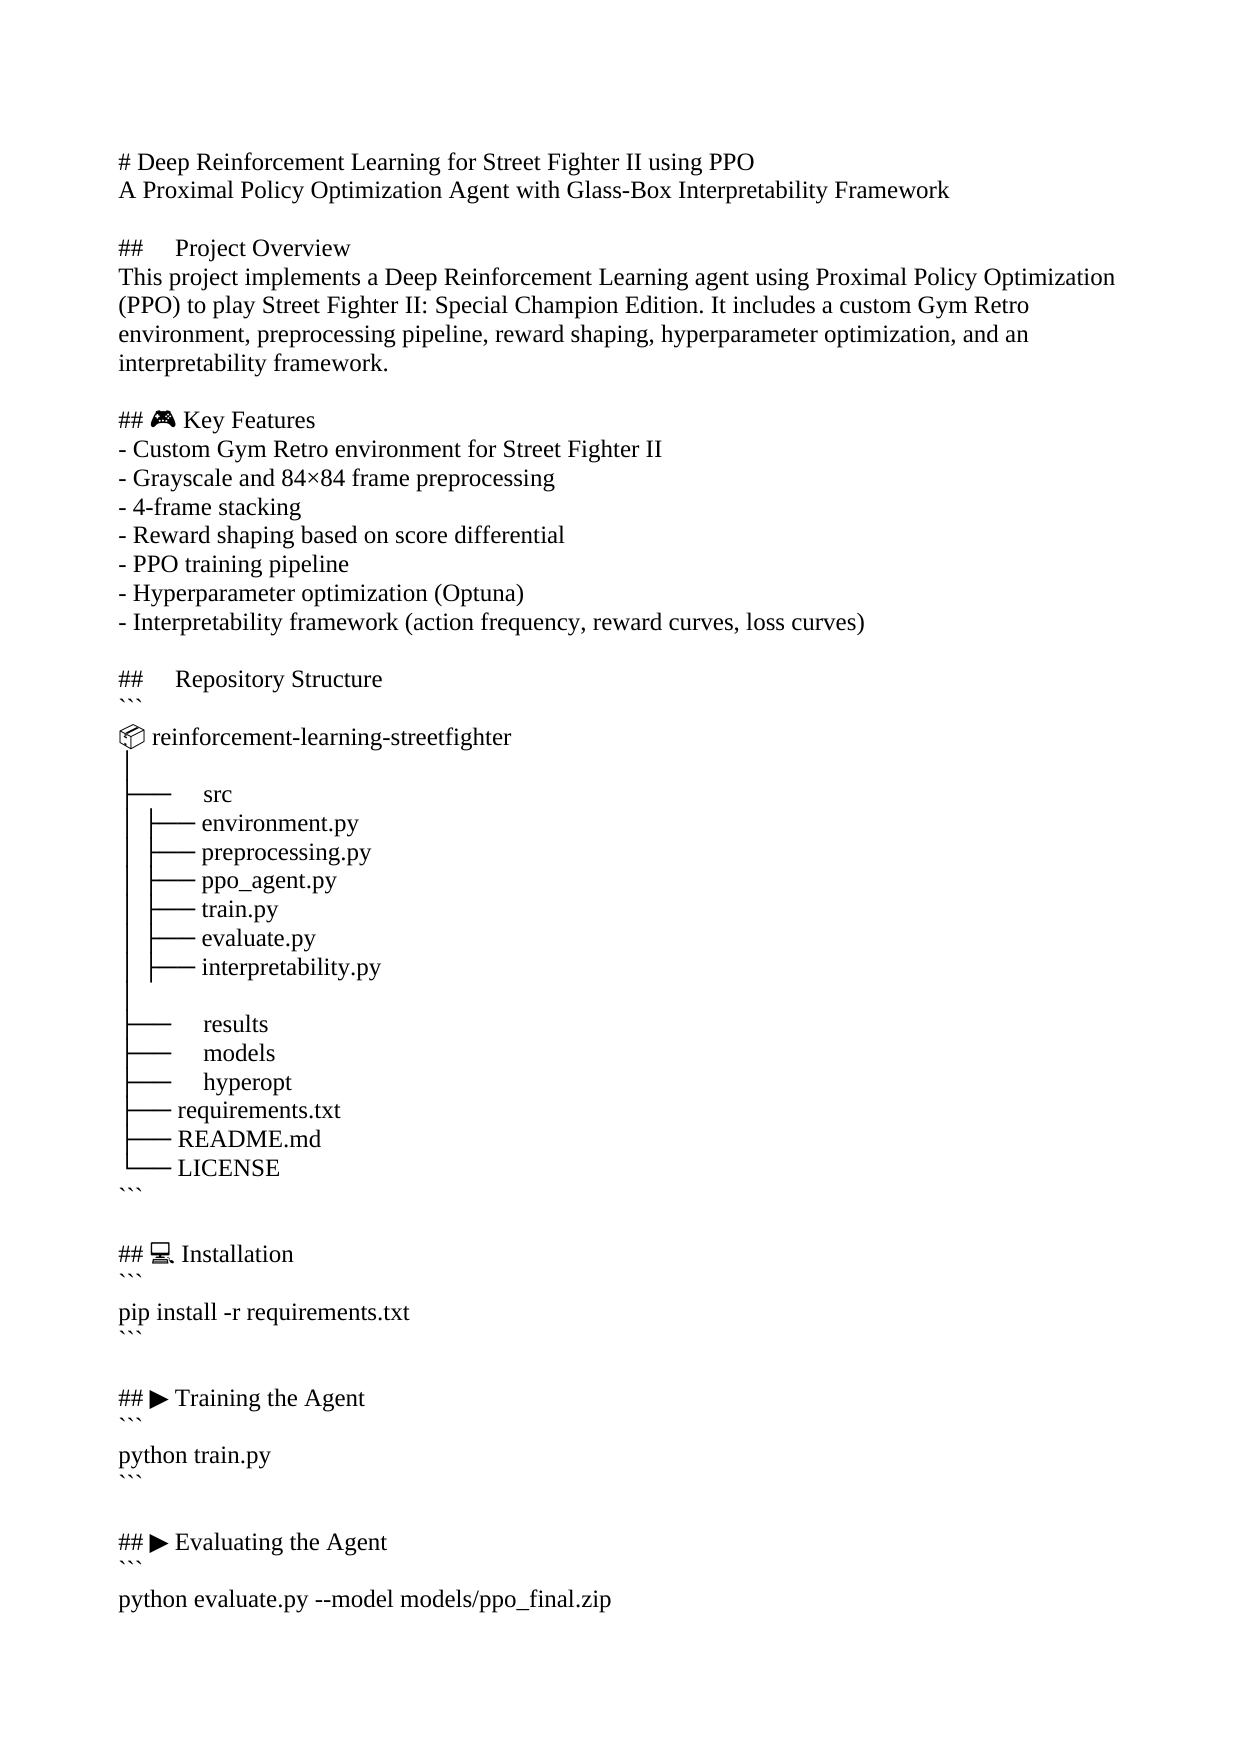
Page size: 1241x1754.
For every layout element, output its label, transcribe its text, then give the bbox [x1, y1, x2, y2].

text │ ├── evaluate.py [128, 923, 150, 952]
text │ [128, 751, 1122, 779]
text └── LICENSE [118, 1153, 1122, 1182]
text │ ├── train.py [128, 894, 150, 923]
text │ ├── preprocessing.py [128, 837, 150, 866]
text ## 🎮 Key Features [118, 406, 1122, 434]
text │ ├── train.py [152, 894, 1122, 923]
text ## 📂 Repository Structure [118, 664, 1122, 693]
text ``` [118, 1469, 1122, 1498]
text │ ├── ppo_agent.py [152, 866, 1122, 894]
text - Custom Gym Retro environment for Street Fighter II [118, 434, 1122, 463]
text ``` [118, 1182, 1122, 1211]
text # Deep Reinforcement Learning for Street Fighter II using PPO [118, 147, 1122, 176]
text - PPO training pipeline [118, 549, 1122, 578]
text - 4-frame stacking [118, 492, 1122, 521]
text │ [118, 751, 126, 779]
text - Interpretability framework (action frequency, reward curves, loss curves) [118, 607, 1122, 636]
text ``` [118, 1268, 1122, 1297]
text │ ├── preprocessing.py [152, 837, 1122, 866]
text ├── 📁 src [118, 779, 126, 808]
text ## ▶️ Training the Agent [118, 1383, 1122, 1412]
text │ ├── environment.py [152, 808, 1122, 837]
text ``` [118, 693, 1122, 722]
text │ [128, 981, 1122, 1009]
text python train.py [118, 1441, 1122, 1469]
text - Grayscale and 84×84 frame preprocessing [118, 463, 1122, 492]
text ├── 📁 src [128, 779, 1122, 808]
text │ ├── interpretability.py [152, 952, 1122, 981]
text ├── 📁 results [128, 1009, 1122, 1038]
text python evaluate.py --model models/ppo_final.zip [118, 1584, 1122, 1613]
text │ [118, 981, 126, 1009]
text ## ▶️ Evaluating the Agent [118, 1527, 1122, 1556]
text ## 🔥 Project Overview [118, 233, 1122, 262]
text ``` [118, 1412, 1122, 1441]
text │ ├── evaluate.py [152, 923, 1122, 952]
text ## 💻 Installation [118, 1239, 1122, 1268]
text ├── README.md [128, 1124, 1122, 1153]
text │ ├── interpretability.py [128, 952, 150, 981]
text - Hyperparameter optimization (Optuna) [118, 578, 1122, 607]
text │ ├── environment.py [128, 808, 150, 837]
text This project implements a Deep Reinforcement Learning agent using Proximal Policy Optimization (PPO) to play Street Fighter II: Special Champion Edition. It includes a custom Gym Retro environment, preprocessing pipeline, reward shaping, hyperparameter optimization, and an interpretability framework. [118, 262, 1122, 377]
text ``` [118, 1556, 1122, 1584]
text - Reward shaping based on score differential [118, 521, 1122, 549]
text ├── 📁 models [128, 1038, 1122, 1067]
text 📦 reinforcement-learning-streetfighter [118, 722, 1122, 751]
text │ ├── ppo_agent.py [128, 866, 150, 894]
text pip install -r requirements.txt [118, 1297, 1122, 1326]
text ``` [118, 1326, 1122, 1354]
text A Proximal Policy Optimization Agent with Glass-Box Interpretability Framework [118, 176, 1122, 204]
text ├── requirements.txt [128, 1096, 1122, 1124]
text ├── 📁 hyperopt [128, 1067, 1122, 1096]
